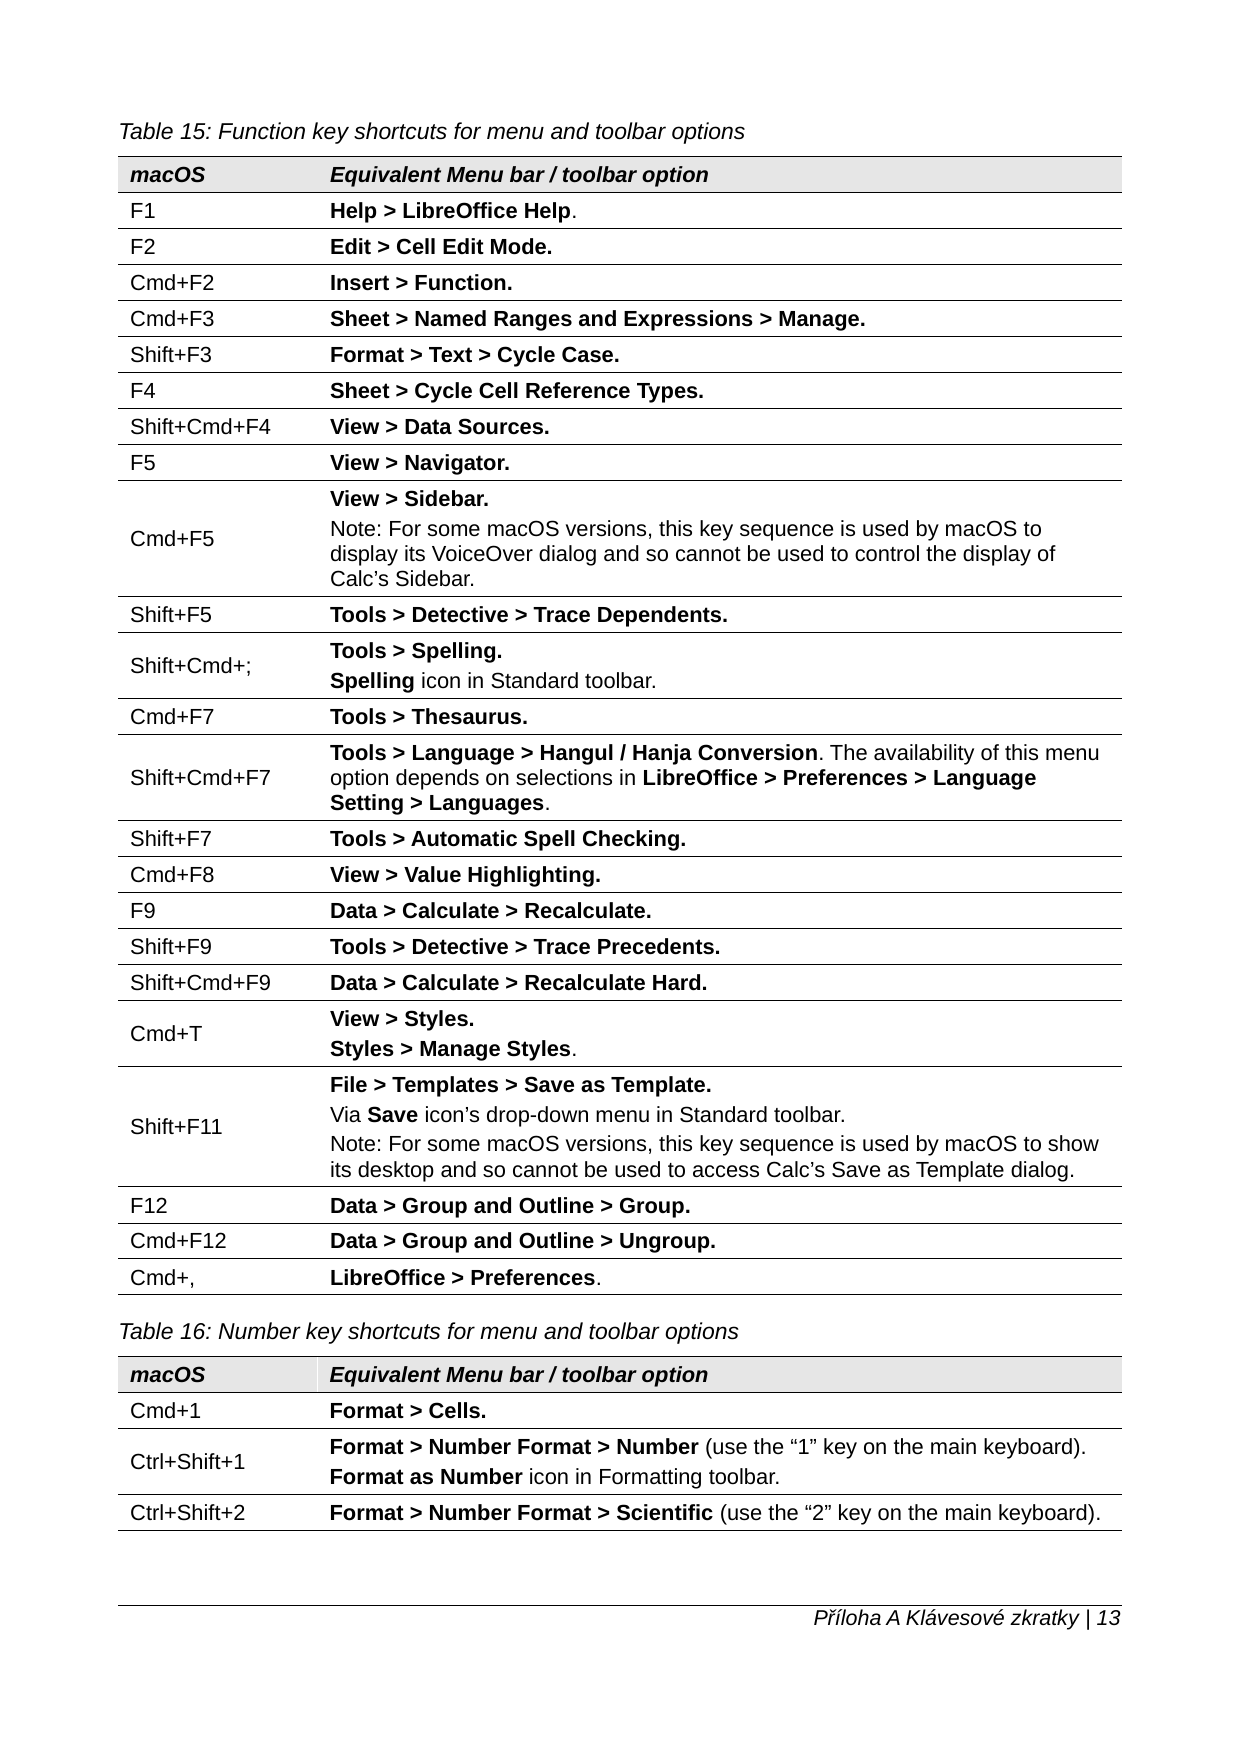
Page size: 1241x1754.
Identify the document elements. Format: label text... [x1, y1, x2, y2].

table_cell Sheet > Named Ranges and Expressions > Manage. [318, 301, 1122, 336]
table_cell Cmd+F12 [118, 1224, 318, 1258]
table_cell Tools > Detective > Trace Dependents. [318, 597, 1122, 632]
table_cell Data > Calculate > Recalculate. [318, 893, 1122, 928]
table_cell View > Data Sources. [318, 409, 1122, 444]
table_cell Shift+Cmd+F4 [118, 409, 318, 444]
table_header macOS [118, 157, 318, 192]
table_cell Format > Cells. [318, 1393, 1122, 1428]
table_header Equivalent Menu bar / toolbar option [318, 1357, 1122, 1392]
table_cell F1 [118, 193, 318, 228]
table_cell View > Sidebar. Note: For some macOS versions, this key sequence is used by macOS to display its VoiceOver dialog and so cannot be used to control the display of Calc’s Sidebar. [318, 481, 1122, 596]
table_cell Edit > Cell Edit Mode. [318, 229, 1122, 264]
table_cell Data > Group and Outline > Group. [318, 1187, 1122, 1222]
table_cell F2 [118, 229, 318, 264]
table_cell F9 [118, 893, 318, 928]
table_cell F5 [118, 445, 318, 480]
table_cell Sheet > Cycle Cell Reference Types. [318, 373, 1122, 408]
table_cell F4 [118, 373, 318, 408]
table_cell Format > Text > Cycle Case. [318, 337, 1122, 372]
table_cell View > Styles. Styles > Manage Styles. [318, 1001, 1122, 1066]
table_header macOS [118, 1357, 317, 1392]
table_cell Insert > Function. [318, 265, 1122, 300]
text Table 15: Function key shortcuts for menu and toolbar options [118, 118, 1122, 144]
table_cell File > Templates > Save as Template. Via Save icon’s drop-down menu in Standard toolbar. Note: For some macOS versions, this key sequence is used by macOS to show its desktop and so cannot be used to access Calc’s Save as Template dialog. [318, 1067, 1122, 1186]
table_cell Format > Number Format > Scientific (use the “2” key on the main keyboard). [318, 1495, 1122, 1530]
table_header Equivalent Menu bar / toolbar option [318, 157, 1122, 192]
table_cell Tools > Spelling. Spelling icon in Standard toolbar. [318, 633, 1122, 698]
table_cell Cmd+T [118, 1001, 318, 1066]
text Table 16: Number key shortcuts for menu and toolbar options [118, 1318, 1122, 1344]
table_cell F12 [118, 1187, 318, 1222]
table_cell Cmd+1 [118, 1393, 317, 1428]
table_cell Shift+Cmd+; [118, 633, 318, 698]
table_cell Help > LibreOffice Help. [318, 193, 1122, 228]
table_cell Cmd+F2 [118, 265, 318, 300]
table_cell Shift+F11 [118, 1067, 318, 1186]
table_cell LibreOffice > Preferences. [318, 1259, 1122, 1294]
table_cell Shift+Cmd+F7 [118, 735, 318, 820]
table_cell View > Value Highlighting. [318, 857, 1122, 892]
table_cell Cmd+F5 [118, 481, 318, 596]
table_cell Shift+F7 [118, 821, 318, 856]
table_cell View > Navigator. [318, 445, 1122, 480]
table_cell Shift+Cmd+F9 [118, 965, 318, 1000]
table_cell Tools > Thesaurus. [318, 699, 1122, 734]
table_cell Cmd+F7 [118, 699, 318, 734]
table_cell Ctrl+Shift+2 [118, 1495, 317, 1530]
table_cell Data > Calculate > Recalculate Hard. [318, 965, 1122, 1000]
table_cell Data > Group and Outline > Ungroup. [318, 1224, 1122, 1258]
table_cell Tools > Automatic Spell Checking. [318, 821, 1122, 856]
table_cell Cmd+F8 [118, 857, 318, 892]
table_cell Cmd+F3 [118, 301, 318, 336]
table_cell Shift+F9 [118, 929, 318, 964]
table_cell Shift+F5 [118, 597, 318, 632]
table_cell Tools > Language > Hangul / Hanja Conversion. The availability of this menu option depends on selections in LibreOffice > Preferences > Language Setting > Languages. [318, 735, 1122, 820]
table_cell Cmd+, [118, 1259, 318, 1294]
table_cell Format > Number Format > Number (use the “1” key on the main keyboard). Format as Number icon in Formatting toolbar. [318, 1429, 1122, 1494]
table_cell Ctrl+Shift+1 [118, 1429, 317, 1494]
table_cell Shift+F3 [118, 337, 318, 372]
table_cell Tools > Detective > Trace Precedents. [318, 929, 1122, 964]
